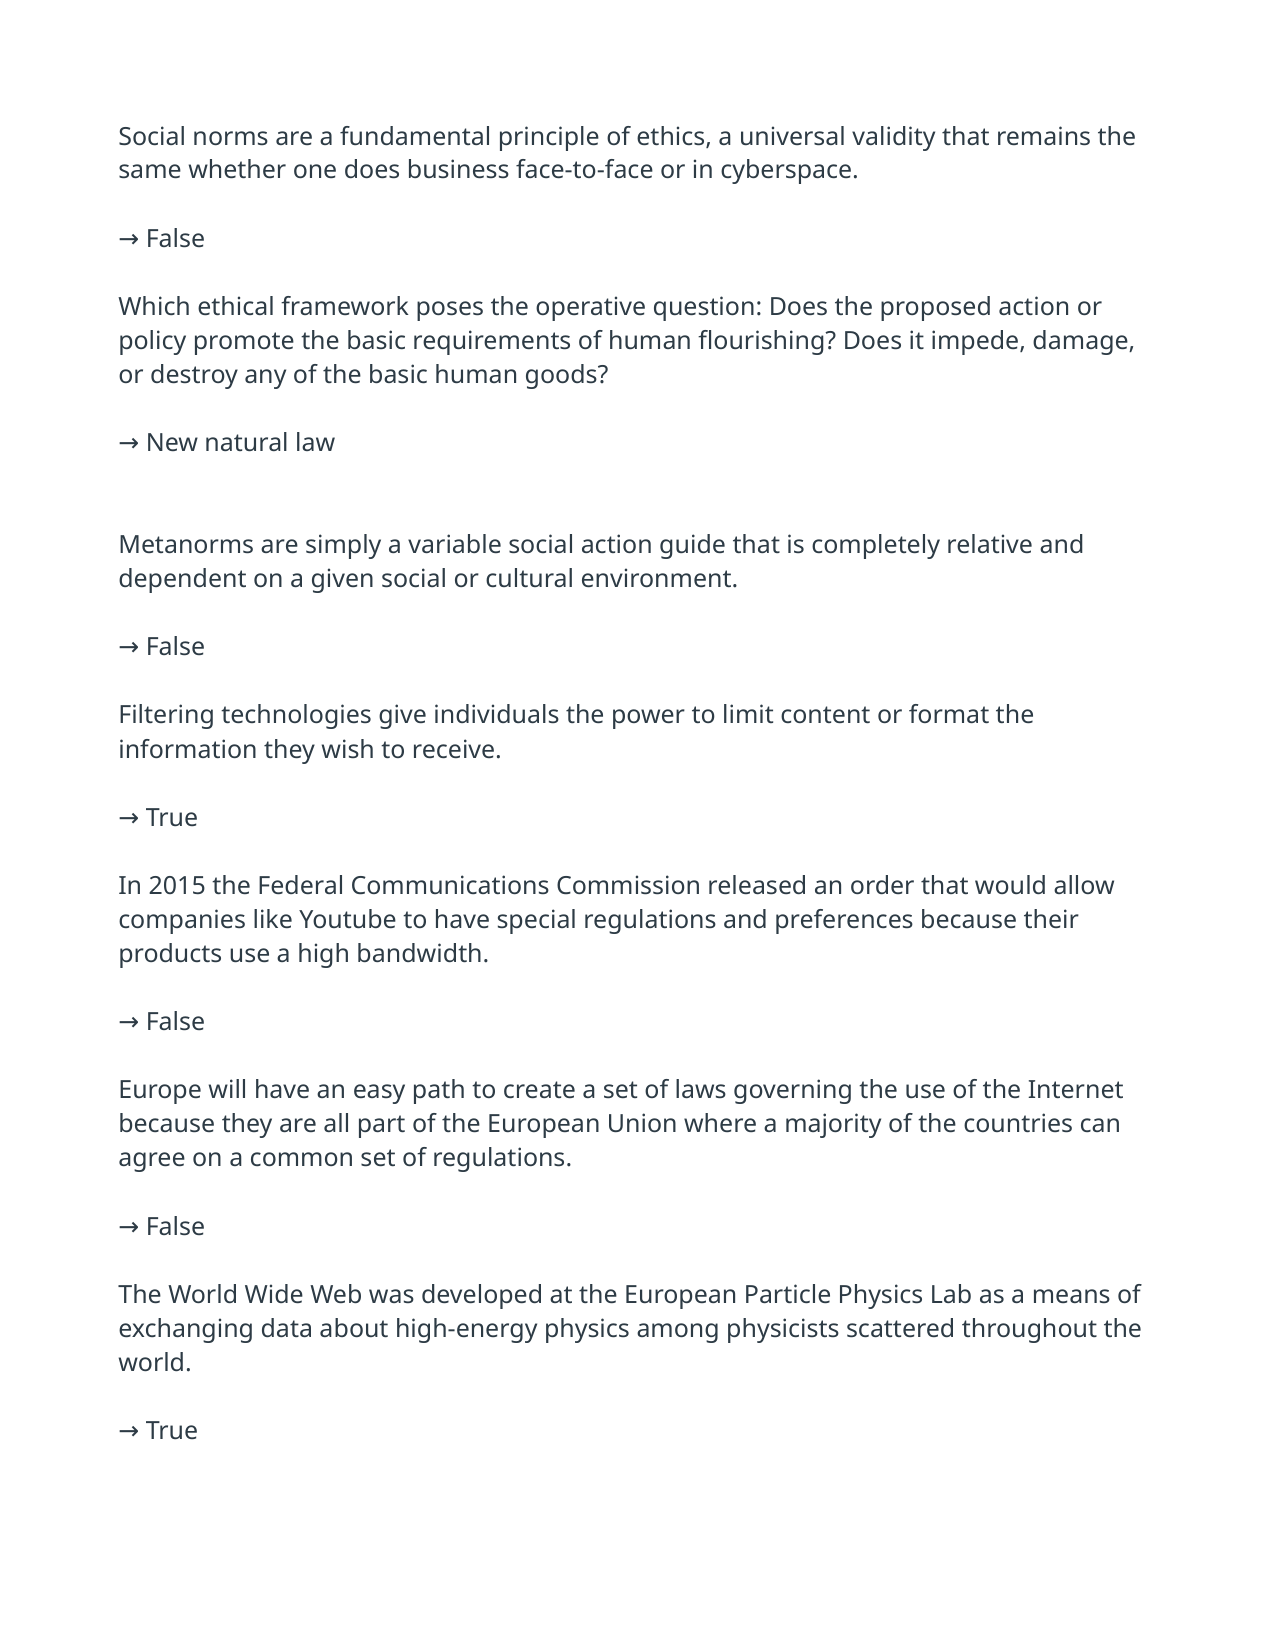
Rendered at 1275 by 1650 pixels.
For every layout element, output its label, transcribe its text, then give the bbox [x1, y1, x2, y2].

text Filtering technologies give individuals the power to limit content or format the information they wish to receive. [118, 697, 1157, 765]
text → False [118, 1208, 1157, 1242]
text → False [118, 220, 1157, 254]
text → False [118, 1004, 1157, 1038]
text Europe will have an easy path to create a set of laws governing the use of the Internet because they are all part of the European Union where a majority of the countries can agree on a common set of regulations. [118, 1072, 1157, 1174]
text → True [118, 799, 1157, 833]
text The World Wide Web was developed at the European Particle Physics Lab as a means of exchanging data about high-energy physics among physicists scattered throughout the world. [118, 1276, 1157, 1378]
text Which ethical framework poses the operative question: Does the proposed action or policy promote the basic requirements of human flourishing? Does it impede, damage, or destroy any of the basic human goods? [118, 288, 1157, 391]
text Metanorms are simply a variable social action guide that is completely relative and dependent on a given social or cultural environment. [118, 527, 1157, 595]
text → New natural law [118, 425, 1157, 459]
text Social norms are a fundamental principle of ethics, a universal validity that remains the same whether one does business face-to-face or in cyberspace. [118, 118, 1157, 186]
text → True [118, 1412, 1157, 1447]
text → False [118, 629, 1157, 663]
text In 2015 the Federal Communications Commission released an order that would allow companies like Youtube to have special regulations and preferences because their products use a high bandwidth. [118, 867, 1157, 970]
